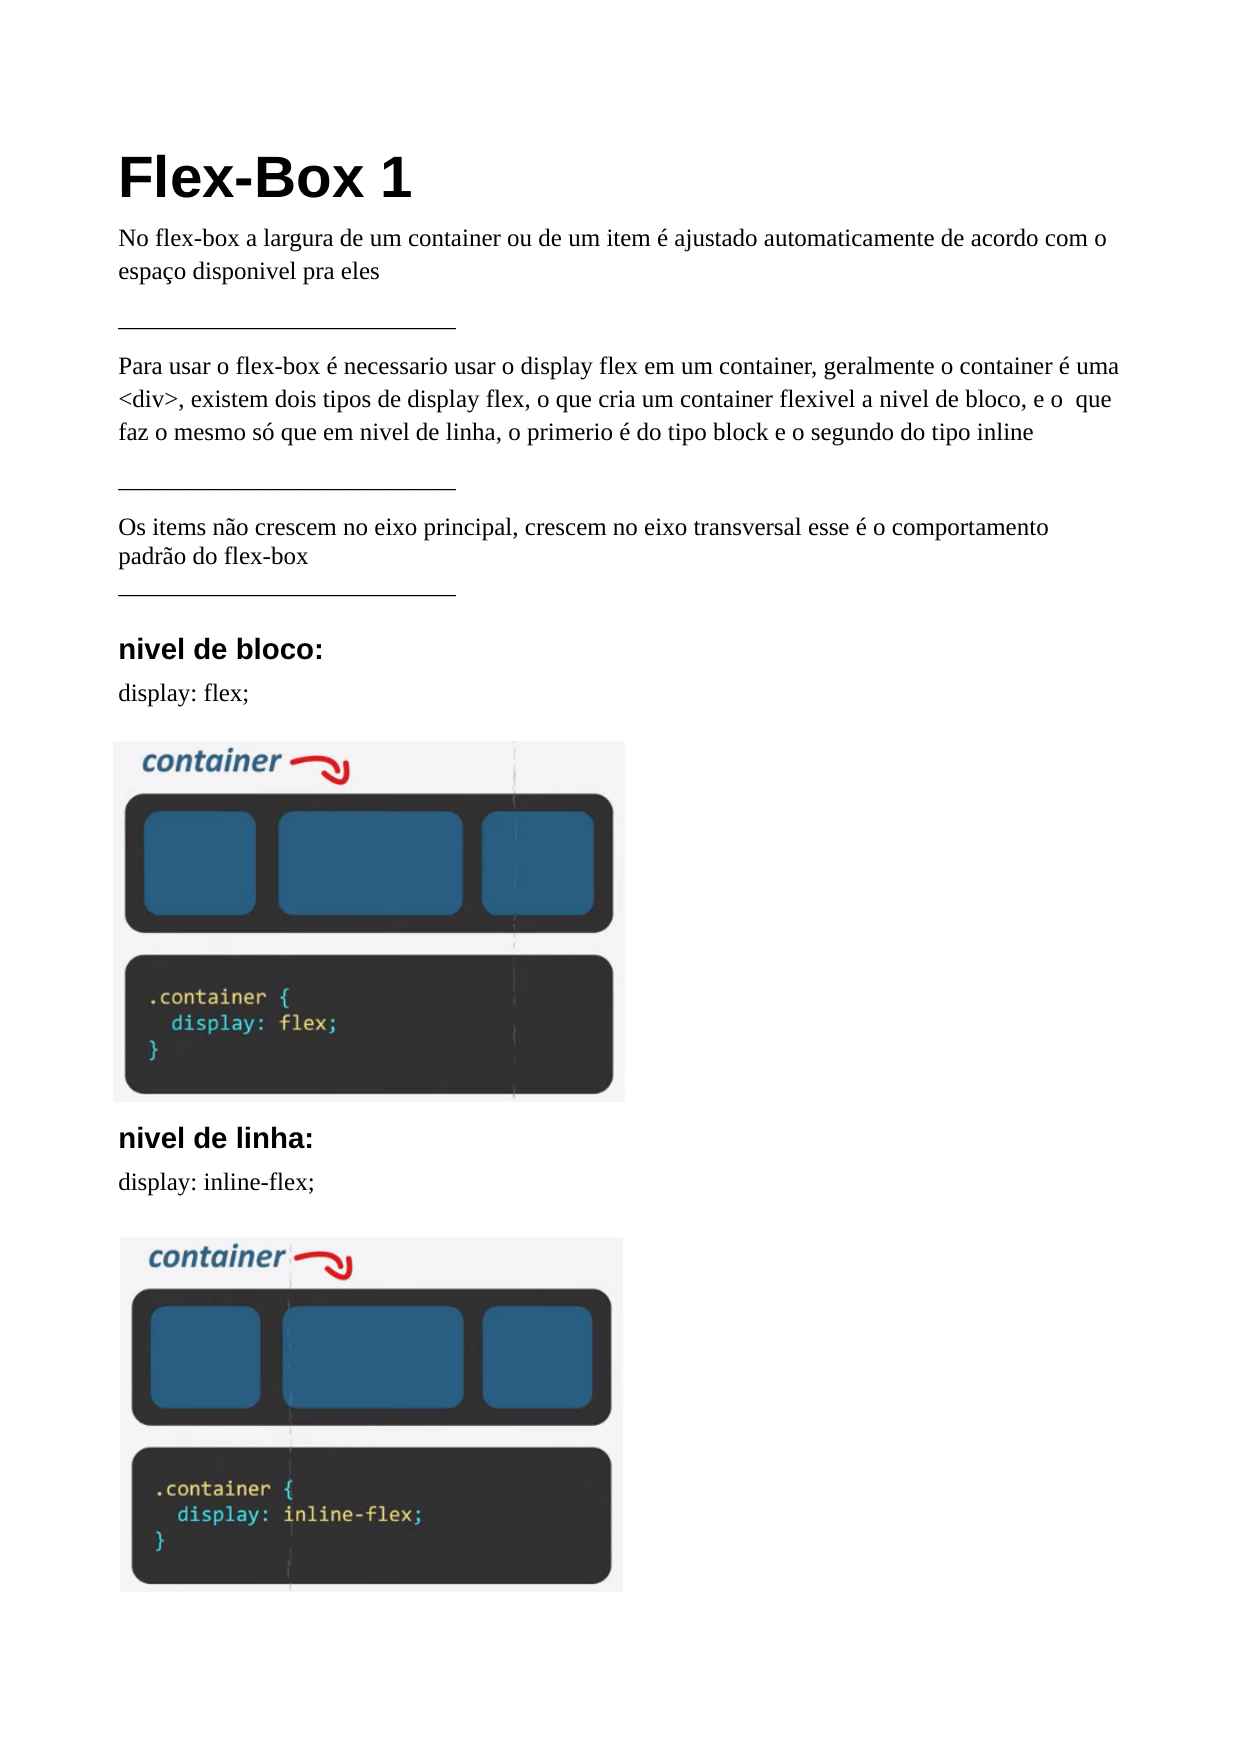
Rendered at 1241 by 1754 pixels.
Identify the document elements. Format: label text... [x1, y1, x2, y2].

subtitle nivel de bloco: [118, 632, 1122, 666]
picture [113, 741, 625, 1102]
text ___________________________ [118, 464, 1122, 493]
text ___________________________ [118, 303, 1122, 332]
title Flex-Box 1 [118, 143, 1122, 210]
picture [120, 1237, 623, 1592]
text Os items não crescem no eixo principal, crescem no eixo transversal esse é o comportamento padrão do flex-box [118, 512, 1122, 570]
text Para usar o flex-box é necessario usar o display flex em um container, geralmente o container é uma <div>, existem dois tipos de display flex, o que cria um container flexivel a nivel de bloco, e o que faz o mesmo só que em nivel de linha, o primerio é do tipo block e o segundo do tipo inline [118, 351, 1122, 446]
text display: inline-flex; [118, 1167, 1122, 1196]
subtitle nivel de linha: [118, 1121, 1122, 1155]
text ___________________________ [118, 570, 1122, 598]
text display: flex; [118, 678, 1122, 707]
text No flex-box a largura de um container ou de um item é ajustado automaticamente de acordo com o espaço disponivel pra eles [118, 223, 1122, 284]
